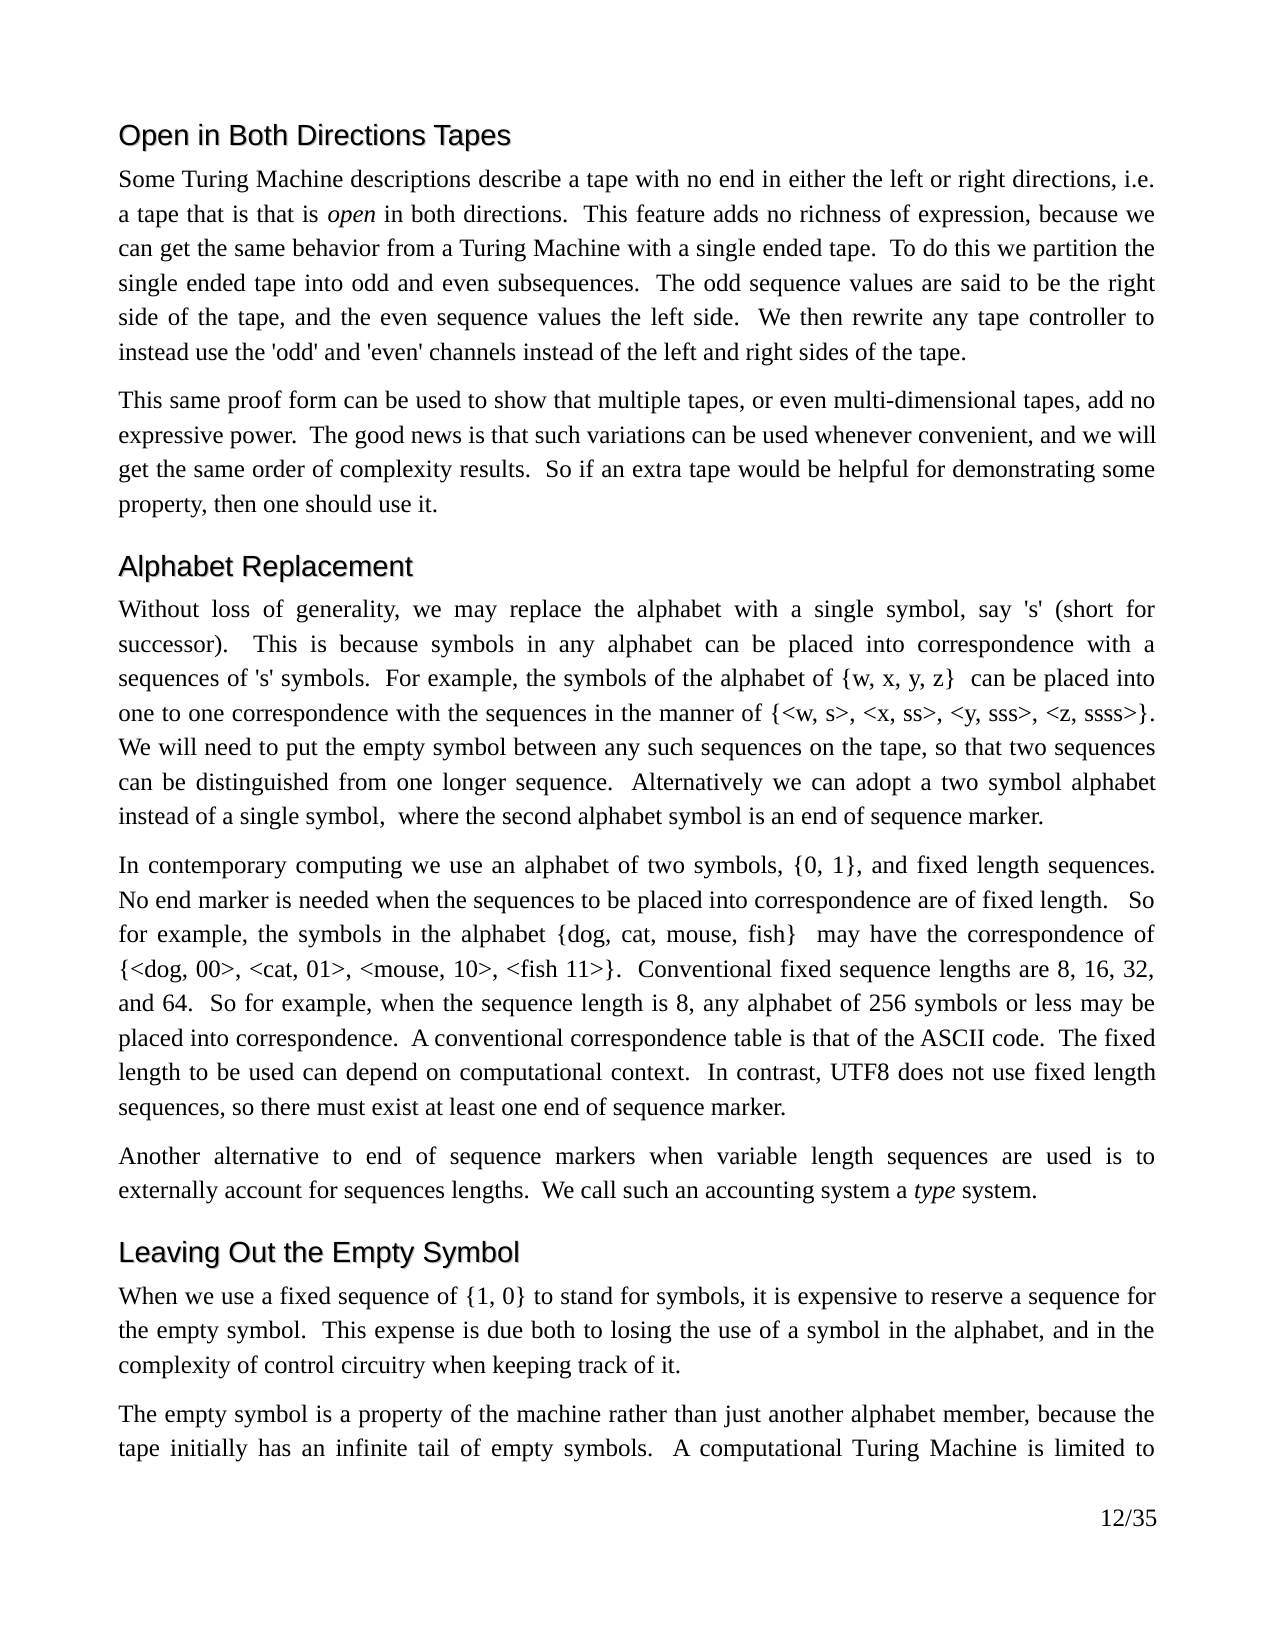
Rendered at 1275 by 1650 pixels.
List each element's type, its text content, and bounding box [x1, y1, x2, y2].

text Another alternative to end of sequence markers when variable length sequences are used is to externally account for sequences lengths. We call such an accounting system a type system. [118, 1141, 1157, 1204]
text Without loss of generality, we may replace the alphabet with a single symbol, say 's' (short for successor). This is because symbols in any alphabet can be placed into correspondence with a sequences of 's' symbols. For example, the symbols of the alphabet of {w, x, y, z} can be placed into one to one correspondence with the sequences in the manner of {<w, s>, <x, ss>, <y, sss>, <z, ssss>}. We will need to put the empty symbol between any such sequences on the tape, so that two sequences can be distinguished from one longer sequence. Alternatively we can adopt a two symbol alphabet instead of a single symbol, where the second alphabet symbol is an end of sequence marker. [118, 594, 1157, 830]
text The empty symbol is a property of the machine rather than just another alphabet member, because the tape initially has an infinite tail of empty symbols. A computational Turing Machine is limited to [118, 1399, 1157, 1462]
subtitle Alphabet Replacement [118, 548, 1157, 582]
text In contemporary computing we use an alphabet of two symbols, {0, 1}, and fixed length sequences. No end marker is needed when the sequences to be placed into correspondence are of fixed length. So for example, the symbols in the alphabet {dog, cat, mouse, fish} may have the correspondence of {<dog, 00>, <cat, 01>, <mouse, 10>, <fish 11>}. Conventional fixed sequence lengths are 8, 16, 32, and 64. So for example, when the sequence length is 8, any alphabet of 256 symbols or less may be placed into correspondence. A conventional correspondence table is that of the ASCII code. The fixed length to be used can depend on computational context. In contrast, UTF8 does not use fixed length sequences, so there must exist at least one end of sequence marker. [118, 851, 1157, 1121]
text When we use a fixed sequence of {1, 0} to stand for symbols, it is expensive to reserve a sequence for the empty symbol. This expense is due both to losing the use of a symbol in the alphabet, and in the complexity of control circuitry when keeping track of it. [118, 1281, 1157, 1379]
subtitle Open in Both Directions Tapes [118, 118, 1157, 152]
text This same proof form can be used to show that multiple tapes, or even multi-dimensional tapes, add no expressive power. The good news is that such variations can be used whenever convenient, and we will get the same order of complexity results. So if an extra tape would be helpful for demonstrating some property, then one should use it. [118, 386, 1157, 518]
subtitle Leaving Out the Empty Symbol [118, 1235, 1157, 1268]
text Some Turing Machine descriptions describe a tape with no end in either the left or right directions, i.e. a tape that is that is open in both directions. This feature adds no richness of expression, because we can get the same behavior from a Turing Machine with a single ended tape. To do this we partition the single ended tape into odd and even subsequences. The odd sequence values are said to be the right side of the tape, and the even sequence values the left side. We then rewrite any tape controller to instead use the 'odd' and 'even' channels instead of the left and right sides of the tape. [118, 164, 1157, 365]
